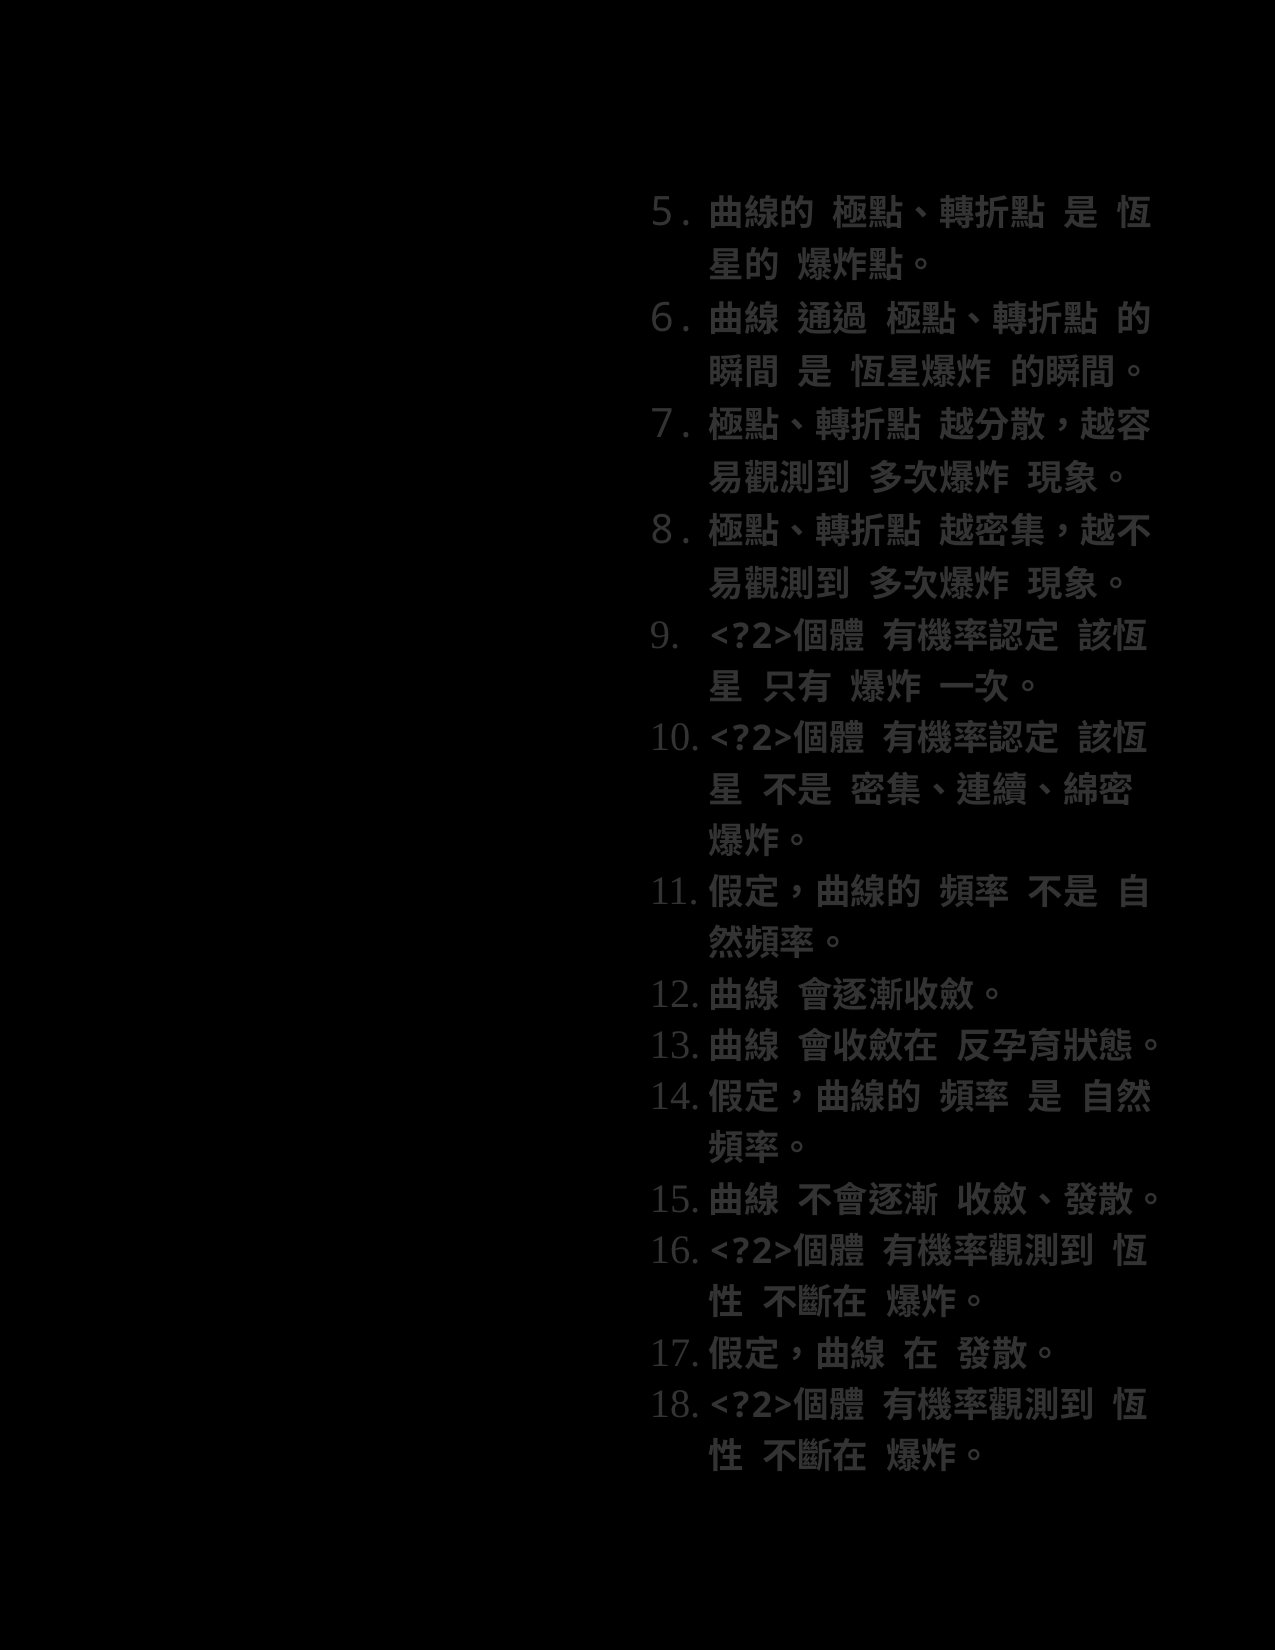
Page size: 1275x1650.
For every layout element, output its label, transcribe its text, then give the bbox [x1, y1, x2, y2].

list <?2>個體 有機率認定 該恆星 不是 密集、連續、綿密 爆炸。 [649, 710, 1157, 863]
list 假定，曲線 在 發散。 [649, 1325, 1157, 1376]
list <?2>個體 有機率認定 該恆星 只有 爆炸 一次。 [649, 607, 1157, 710]
list 曲線 不會逐漸 收斂、發散。 [649, 1171, 1157, 1222]
list 極點、轉折點 越密集，越不易觀測到 多次爆炸 現象。 [649, 501, 1157, 607]
list 極點、轉折點 越分散，越容易觀測到 多次爆炸 現象。 [649, 394, 1157, 501]
list 曲線 會逐漸收斂。 [649, 966, 1157, 1017]
list <?2>個體 有機率觀測到 恆性 不斷在 爆炸。 [649, 1222, 1157, 1325]
list <?2>個體 有機率觀測到 恆性 不斷在 爆炸。 [649, 1376, 1157, 1479]
list 曲線 會收斂在 反孕育狀態。 [649, 1017, 1157, 1068]
list 曲線 通過 極點、轉折點 的瞬間 是 恆星爆炸 的瞬間。 [649, 288, 1157, 394]
list 假定，曲線的 頻率 不是 自然頻率。 [649, 863, 1157, 966]
list 曲線的 極點、轉折點 是 恆星的 爆炸點。 [649, 182, 1157, 288]
list 假定，曲線的 頻率 是 自然頻率。 [649, 1068, 1157, 1171]
